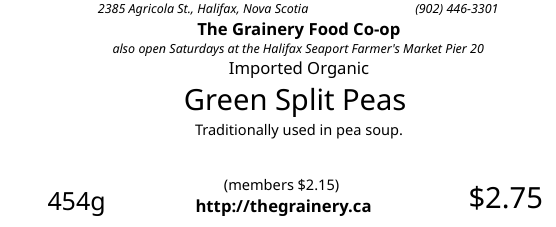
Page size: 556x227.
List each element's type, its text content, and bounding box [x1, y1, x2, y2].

table_header 2385 Agricola St., Halifax, Nova Scotia (902) 446-3301 The Grainery Food Co-op also open Saturdays at the Halifax Seaport Farmer's Market Pier 20 [47, 0, 550, 57]
table_cell $2.75 [415, 175, 550, 217]
table_cell (members $2.15) http://thegrainery.ca [151, 175, 415, 217]
table_cell Imported Organic Green Split Peas Traditionally used in pea soup. [47, 57, 550, 175]
table_cell 454g [47, 175, 151, 217]
